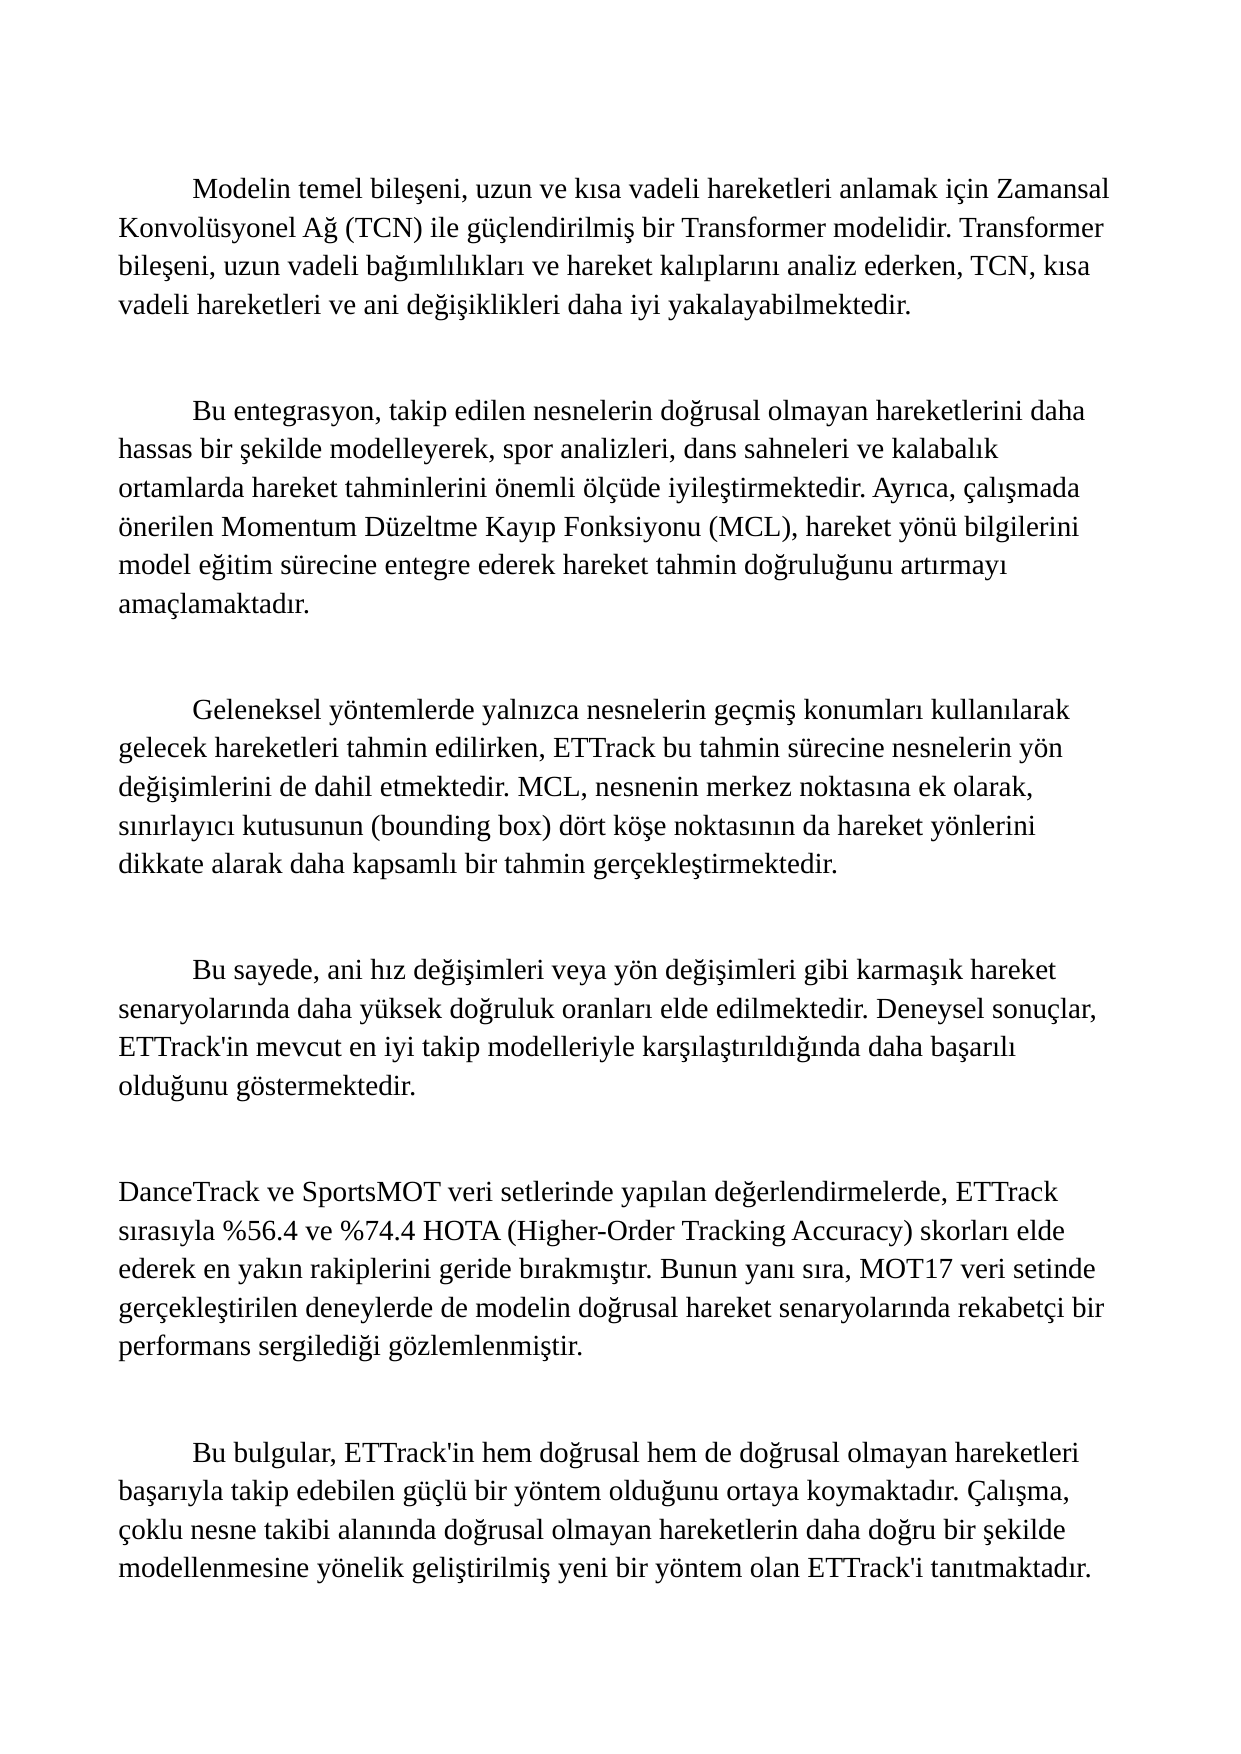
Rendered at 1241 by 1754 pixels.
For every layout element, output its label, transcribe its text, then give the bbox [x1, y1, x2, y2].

text Bu sayede, ani hız değişimleri veya yön değişimleri gibi karmaşık hareket senaryolarında daha yüksek doğruluk oranları elde edilmektedir. Deneysel sonuçlar, ETTrack'in mevcut en iyi takip modelleriyle karşılaştırıldığında daha başarılı olduğunu göstermektedir. [118, 952, 1122, 1102]
text Bu bulgular, ETTrack'in hem doğrusal hem de doğrusal olmayan hareketleri başarıyla takip edebilen güçlü bir yöntem olduğunu ortaya koymaktadır. Çalışma, çoklu nesne takibi alanında doğrusal olmayan hareketlerin daha doğru bir şekilde modellenmesine yönelik geliştirilmiş yeni bir yöntem olan ETTrack'i tanıtmaktadır. [118, 1435, 1122, 1584]
text Bu entegrasyon, takip edilen nesnelerin doğrusal olmayan hareketlerini daha hassas bir şekilde modelleyerek, spor analizleri, dans sahneleri ve kalabalık ortamlarda hareket tahminlerini önemli ölçüde iyileştirmektedir. Ayrıca, çalışmada önerilen Momentum Düzeltme Kayıp Fonksiyonu (MCL), hareket yönü bilgilerini model eğitim sürecine entegre ederek hareket tahmin doğruluğunu artırmayı amaçlamaktadır. [118, 393, 1122, 619]
text Modelin temel bileşeni, uzun ve kısa vadeli hareketleri anlamak için Zamansal Konvolüsyonel Ağ (TCN) ile güçlendirilmiş bir Transformer modelidir. Transformer bileşeni, uzun vadeli bağımlılıkları ve hareket kalıplarını analiz ederken, TCN, kısa vadeli hareketleri ve ani değişiklikleri daha iyi yakalayabilmektedir. [118, 171, 1122, 320]
text Geleneksel yöntemlerde yalnızca nesnelerin geçmiş konumları kullanılarak gelecek hareketleri tahmin edilirken, ETTrack bu tahmin sürecine nesnelerin yön değişimlerini de dahil etmektedir. MCL, nesnenin merkez noktasına ek olarak, sınırlayıcı kutusunun (bounding box) dört köşe noktasının da hareket yönlerini dikkate alarak daha kapsamlı bir tahmin gerçekleştirmektedir. [118, 692, 1122, 880]
text DanceTrack ve SportsMOT veri setlerinde yapılan değerlendirmelerde, ETTrack sırasıyla %56.4 ve %74.4 HOTA (Higher-Order Tracking Accuracy) skorları elde ederek en yakın rakiplerini geride bırakmıştır. Bunun yanı sıra, MOT17 veri setinde gerçekleştirilen deneylerde de modelin doğrusal hareket senaryolarında rekabetçi bir performans sergilediği gözlemlenmiştir. [118, 1174, 1122, 1362]
